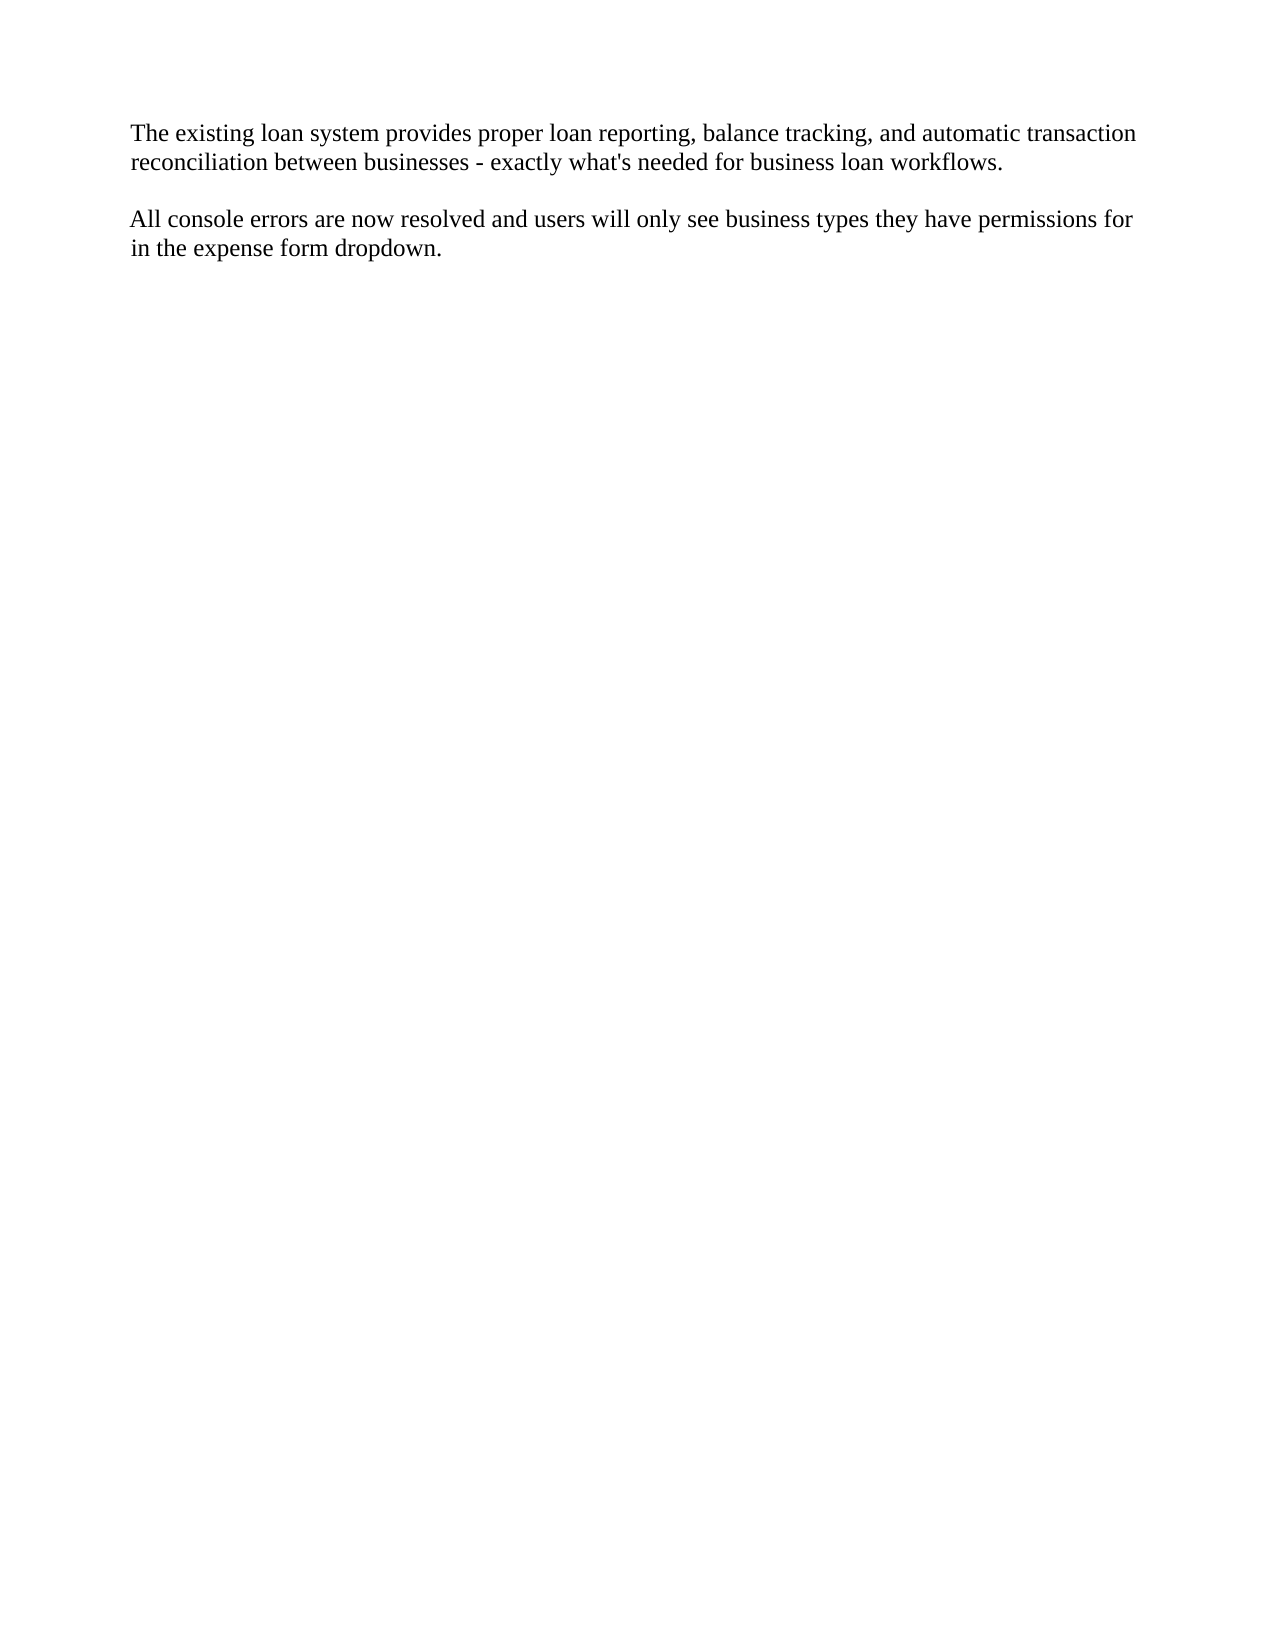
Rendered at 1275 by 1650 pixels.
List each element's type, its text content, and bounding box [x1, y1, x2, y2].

text All console errors are now resolved and users will only see business types they have permissions for [118, 204, 1157, 233]
text in the expense form dropdown. [118, 233, 1157, 262]
text reconciliation between businesses - exactly what's needed for business loan workflows. [118, 147, 1157, 176]
text The existing loan system provides proper loan reporting, balance tracking, and automatic transaction [118, 118, 1157, 147]
